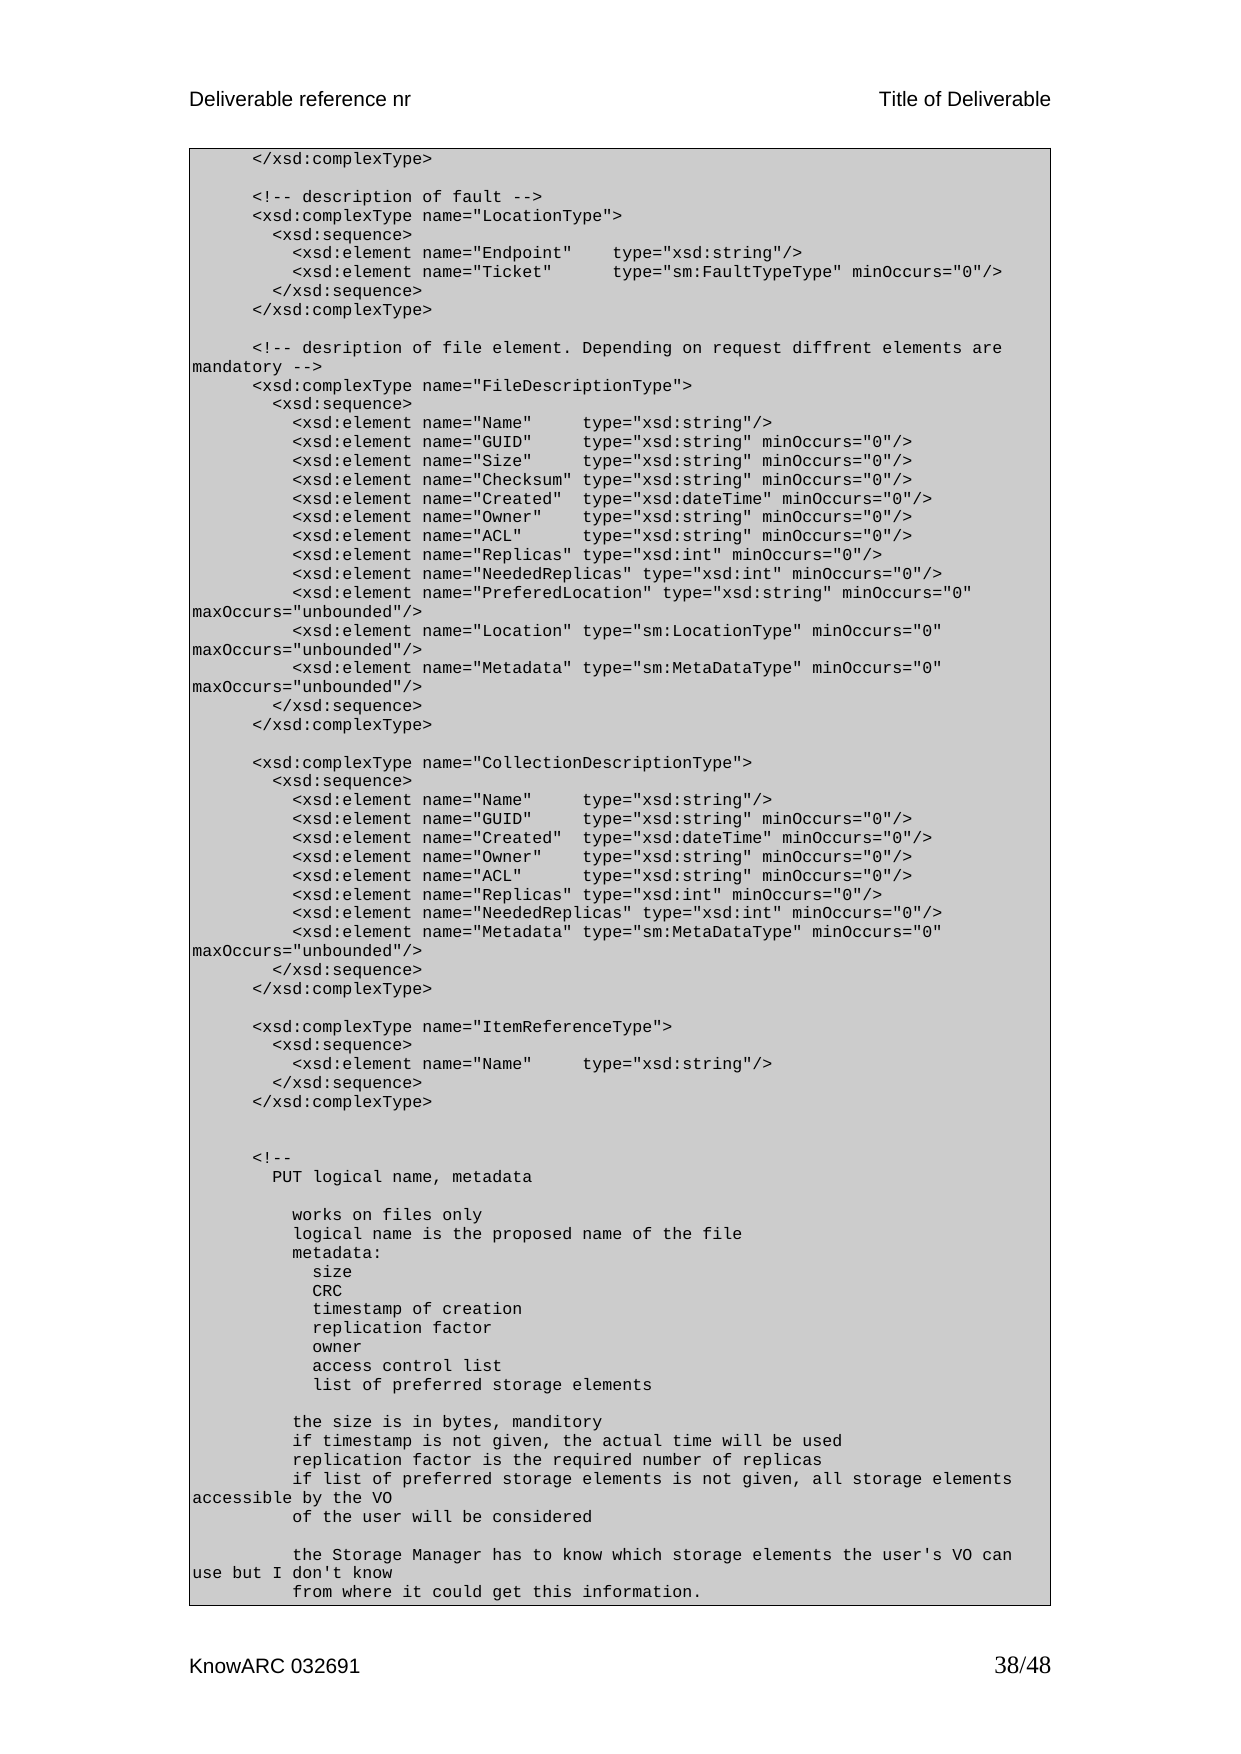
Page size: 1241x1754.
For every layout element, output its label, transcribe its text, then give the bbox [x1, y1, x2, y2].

text <xsd:element name="Location" type="sm:LocationType" minOccurs="0" maxOccurs="unbounded"/> [190, 619, 1050, 657]
text <xsd:element name="Metadata" type="sm:MetaDataType" minOccurs="0" maxOccurs="unbounded"/> [190, 657, 1050, 694]
text replication factor [190, 1317, 1050, 1336]
text <xsd:element name="ACL" type="xsd:string" minOccurs="0"/> [190, 525, 1050, 544]
text from where it could get this information. [190, 1581, 1050, 1605]
text <xsd:complexType name="ItemReferenceType"> [190, 1015, 1050, 1034]
text <xsd:element name="Replicas" type="xsd:int" minOccurs="0"/> [190, 544, 1050, 562]
text </xsd:complexType> [190, 1090, 1050, 1109]
text </xsd:sequence> [190, 958, 1050, 977]
text </xsd:sequence> [190, 280, 1050, 298]
text </xsd:complexType> [190, 149, 1050, 167]
text </xsd:complexType> [190, 713, 1050, 732]
text works on files only [190, 1203, 1050, 1222]
text <!-- description of fault --> [190, 185, 1050, 204]
text <xsd:sequence> [190, 770, 1050, 789]
text metadata: [190, 1241, 1050, 1260]
text <xsd:element name="Endpoint" type="xsd:string"/> [190, 242, 1050, 261]
text <xsd:element name="Created" type="xsd:dateTime" minOccurs="0"/> [190, 826, 1050, 845]
text <xsd:element name="Name" type="xsd:string"/> [190, 1053, 1050, 1072]
text <xsd:element name="Owner" type="xsd:string" minOccurs="0"/> [190, 845, 1050, 864]
text <xsd:element name="GUID" type="xsd:string" minOccurs="0"/> [190, 431, 1050, 449]
text <xsd:complexType name="FileDescriptionType"> [190, 374, 1050, 393]
text <xsd:element name="Name" type="xsd:string"/> [190, 789, 1050, 808]
text if list of preferred storage elements is not given, all storage elements accessible by the VO [190, 1467, 1050, 1505]
text <xsd:element name="Replicas" type="xsd:int" minOccurs="0"/> [190, 883, 1050, 902]
text if timestamp is not given, the actual time will be used [190, 1430, 1050, 1449]
text <xsd:element name="Metadata" type="sm:MetaDataType" minOccurs="0" maxOccurs="unbounded"/> [190, 921, 1050, 958]
text access control list [190, 1354, 1050, 1373]
text <xsd:element name="Name" type="xsd:string"/> [190, 412, 1050, 431]
text <xsd:element name="Checksum" type="xsd:string" minOccurs="0"/> [190, 468, 1050, 487]
text <xsd:sequence> [190, 393, 1050, 412]
text <!-- [190, 1147, 1050, 1166]
text <xsd:sequence> [190, 223, 1050, 242]
text </xsd:complexType> [190, 977, 1050, 996]
text </xsd:sequence> [190, 1072, 1050, 1090]
text <xsd:element name="NeededReplicas" type="xsd:int" minOccurs="0"/> [190, 562, 1050, 581]
text <xsd:element name="Ticket" type="sm:FaultTypeType" minOccurs="0"/> [190, 261, 1050, 280]
text <xsd:complexType name="CollectionDescriptionType"> [190, 751, 1050, 770]
text replication factor is the required number of replicas [190, 1449, 1050, 1467]
text </xsd:complexType> [190, 298, 1050, 317]
text <xsd:element name="GUID" type="xsd:string" minOccurs="0"/> [190, 808, 1050, 826]
text </xsd:sequence> [190, 694, 1050, 713]
text <xsd:complexType name="LocationType"> [190, 204, 1050, 223]
text <xsd:element name="Created" type="xsd:dateTime" minOccurs="0"/> [190, 487, 1050, 506]
text PUT logical name, metadata [190, 1166, 1050, 1185]
text <xsd:sequence> [190, 1034, 1050, 1053]
text size [190, 1260, 1050, 1279]
text <!-- desription of file element. Depending on request diffrent elements are mandatory --> [190, 336, 1050, 374]
text the size is in bytes, manditory [190, 1411, 1050, 1430]
text of the user will be considered [190, 1505, 1050, 1524]
text the Storage Manager has to know which storage elements the user's VO can use but I don't know [190, 1543, 1050, 1581]
text <xsd:element name="NeededReplicas" type="xsd:int" minOccurs="0"/> [190, 902, 1050, 921]
text logical name is the proposed name of the file [190, 1222, 1050, 1241]
text CRC [190, 1279, 1050, 1298]
text <xsd:element name="Owner" type="xsd:string" minOccurs="0"/> [190, 506, 1050, 525]
text list of preferred storage elements [190, 1373, 1050, 1392]
text <xsd:element name="Size" type="xsd:string" minOccurs="0"/> [190, 449, 1050, 468]
text <xsd:element name="PreferedLocation" type="xsd:string" minOccurs="0" maxOccurs="unbounded"/> [190, 581, 1050, 619]
text owner [190, 1336, 1050, 1354]
text timestamp of creation [190, 1298, 1050, 1317]
text <xsd:element name="ACL" type="xsd:string" minOccurs="0"/> [190, 864, 1050, 883]
